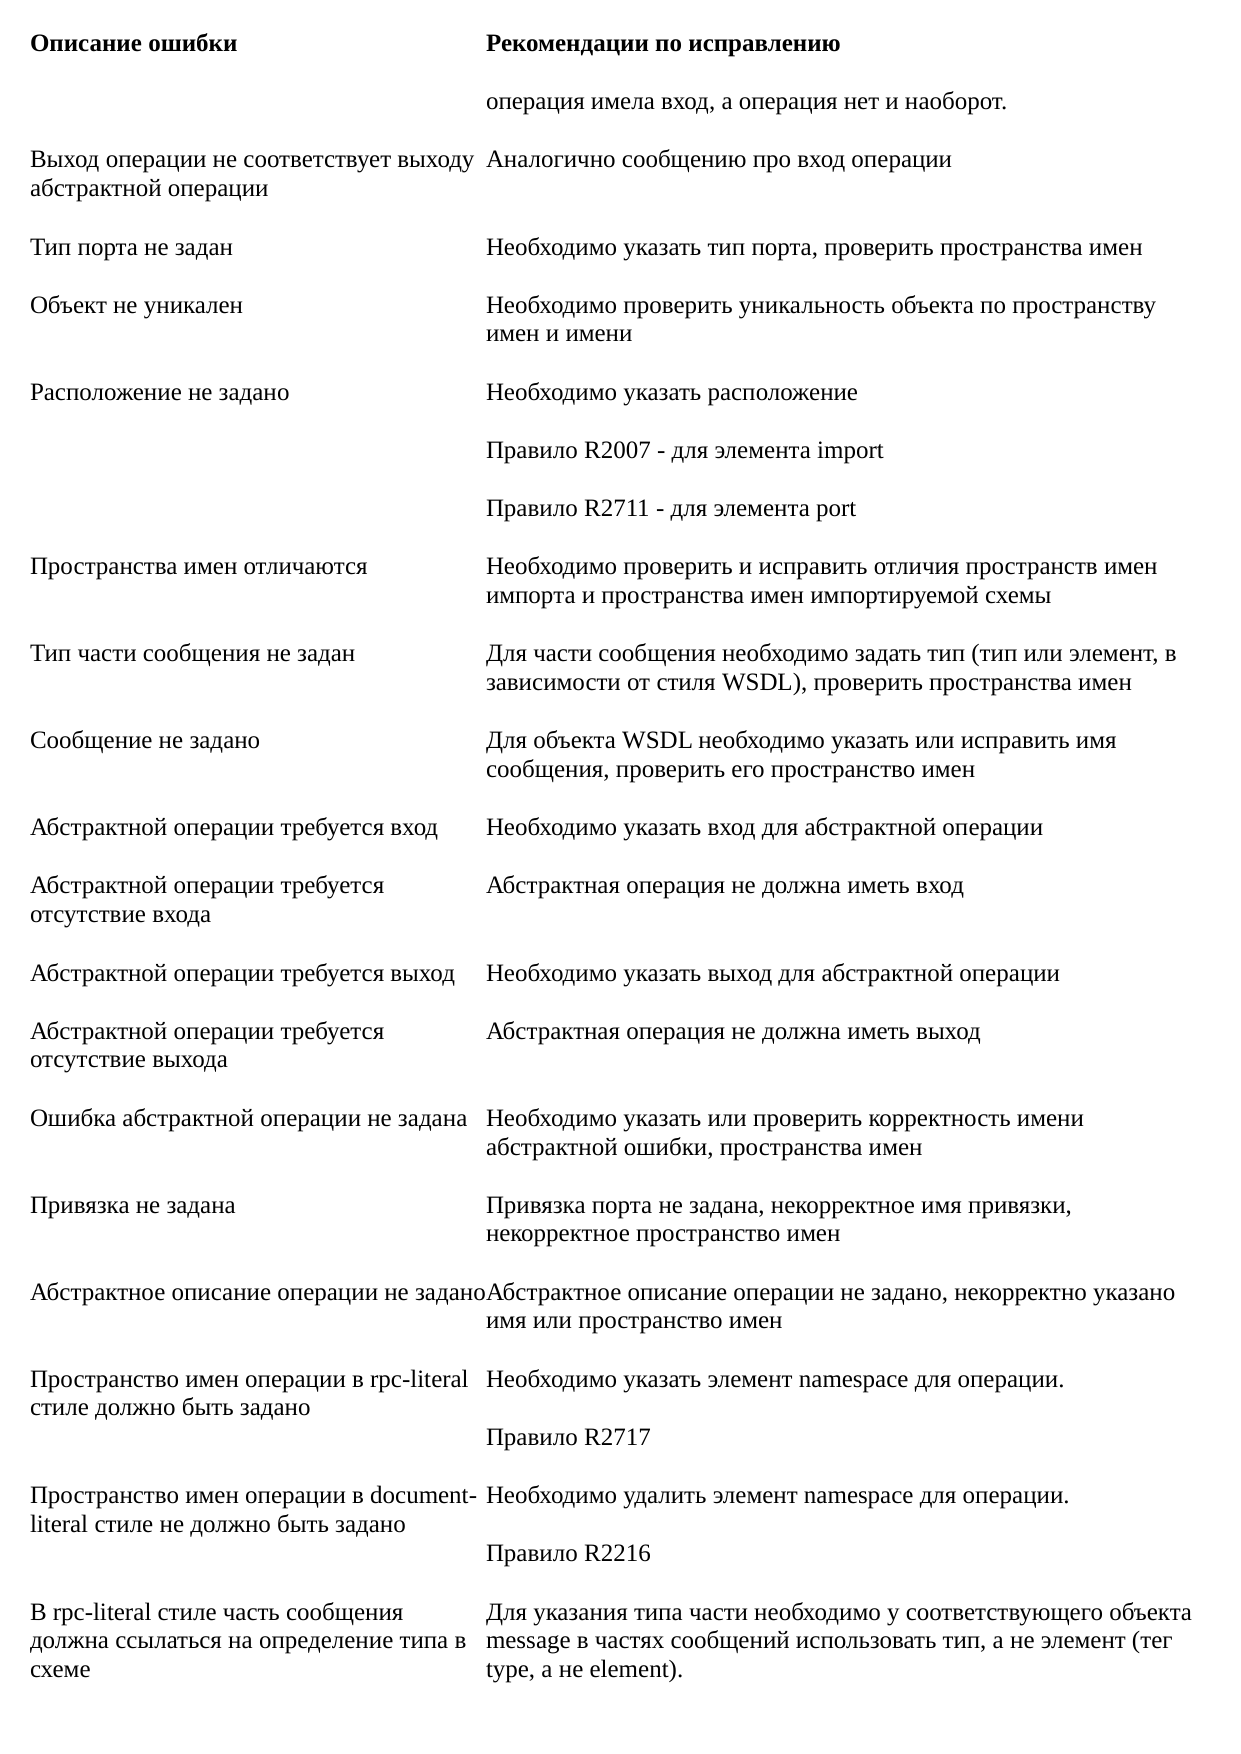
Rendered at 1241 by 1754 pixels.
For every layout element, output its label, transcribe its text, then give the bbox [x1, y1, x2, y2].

table_cell Абстрактной операции требуется выход [30, 958, 486, 1016]
table_cell Привязка не задана [30, 1190, 486, 1277]
table_cell Аналогично сообщению про вход операции [486, 145, 1211, 232]
table_cell В rpc-literal стиле часть сообщения должна ссылаться на определение типа в схеме [30, 1597, 486, 1712]
table_cell Необходимо проверить уникальность объекта по пространству имен и имени [486, 290, 1211, 377]
table_cell Сообщение не задано [30, 725, 486, 812]
table_cell Ошибка абстрактной операции не задана [30, 1103, 486, 1190]
table_cell Необходимо указать вход для абстрактной операции [486, 813, 1211, 871]
table_cell Для объекта WSDL необходимо указать или исправить имя сообщения, проверить его пространство имен [486, 725, 1211, 812]
table_cell Абстрактное описание операции не задано, некорректно указано имя или пространство имен [486, 1277, 1211, 1364]
table_header Описание ошибки [30, 28, 486, 86]
table_cell Абстрактное описание операции не задано [30, 1277, 486, 1364]
table_cell Абстрактная операция не должна иметь выход [486, 1016, 1211, 1103]
table_cell Расположение не задано [30, 377, 486, 551]
table_cell Необходимо указать элемент namespace для операции. Правило R2717 [486, 1364, 1211, 1480]
table_cell Абстрактной операции требуется отсутствие входа [30, 871, 486, 958]
table_cell Тип части сообщения не задан [30, 639, 486, 725]
table_cell Необходимо проверить и исправить отличия пространств имен импорта и пространства имен импортируемой схемы [486, 551, 1211, 638]
table_cell Тип порта не задан [30, 232, 486, 290]
table_cell Абстрактная операция не должна иметь вход [486, 871, 1211, 958]
table_cell Для указания типа части необходимо у соответствующего объекта message в частях сообщений использовать тип, а не элемент (тег type, а не element). [486, 1597, 1211, 1712]
table_cell Выход операции не соответствует выходу абстрактной операции [30, 145, 486, 232]
table_cell Объект не уникален [30, 290, 486, 377]
table_cell операция имела вход, а операция нет и наоборот. [486, 86, 1211, 144]
table_cell Необходимо указать или проверить корректность имени абстрактной ошибки, пространства имен [486, 1103, 1211, 1190]
table_cell Пространства имен отличаются [30, 551, 486, 638]
table_header Рекомендации по исправлению [486, 28, 1211, 86]
table_cell Необходимо указать выход для абстрактной операции [486, 958, 1211, 1016]
table_cell Абстрактной операции требуется отсутствие выхода [30, 1016, 486, 1103]
table_cell Пространство имен операции в document-literal стиле не должно быть задано [30, 1480, 486, 1597]
table_cell Для части сообщения необходимо задать тип (тип или элемент, в зависимости от стиля WSDL), проверить пространства имен [486, 639, 1211, 725]
table_cell Привязка порта не задана, некорректное имя привязки, некорректное пространство имен [486, 1190, 1211, 1277]
table_cell Пространство имен операции в rpc-literal стиле должно быть задано [30, 1364, 486, 1480]
table_cell Необходимо удалить элемент namespace для операции. Правило R2216 [486, 1480, 1211, 1597]
table_cell Абстрактной операции требуется вход [30, 813, 486, 871]
table_cell [30, 86, 486, 144]
table_cell Необходимо указать тип порта, проверить пространства имен [486, 232, 1211, 290]
table_cell Необходимо указать расположение Правило R2007 ‑ для элемента import Правило R2711 ‑ для элемента port [486, 377, 1211, 551]
